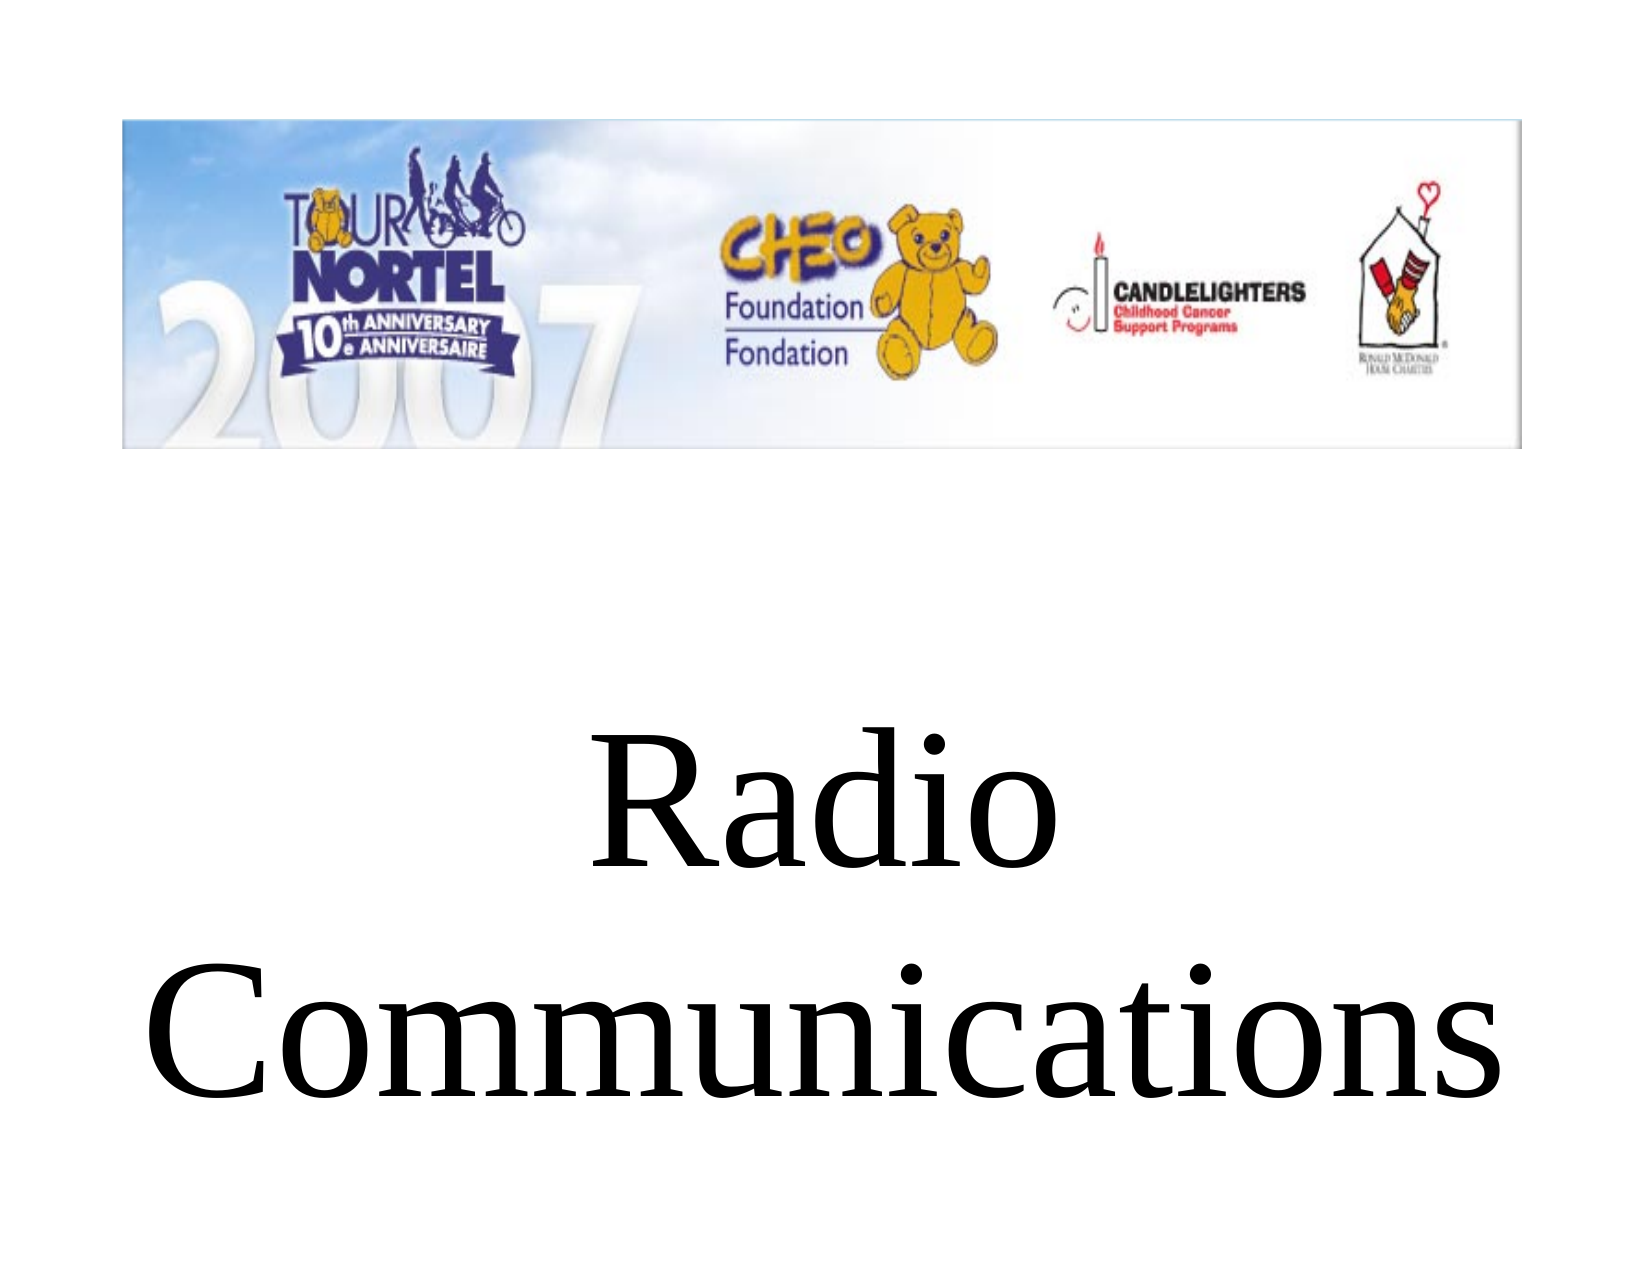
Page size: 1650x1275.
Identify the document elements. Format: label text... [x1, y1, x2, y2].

text Radio Communications [118, 680, 1532, 1140]
